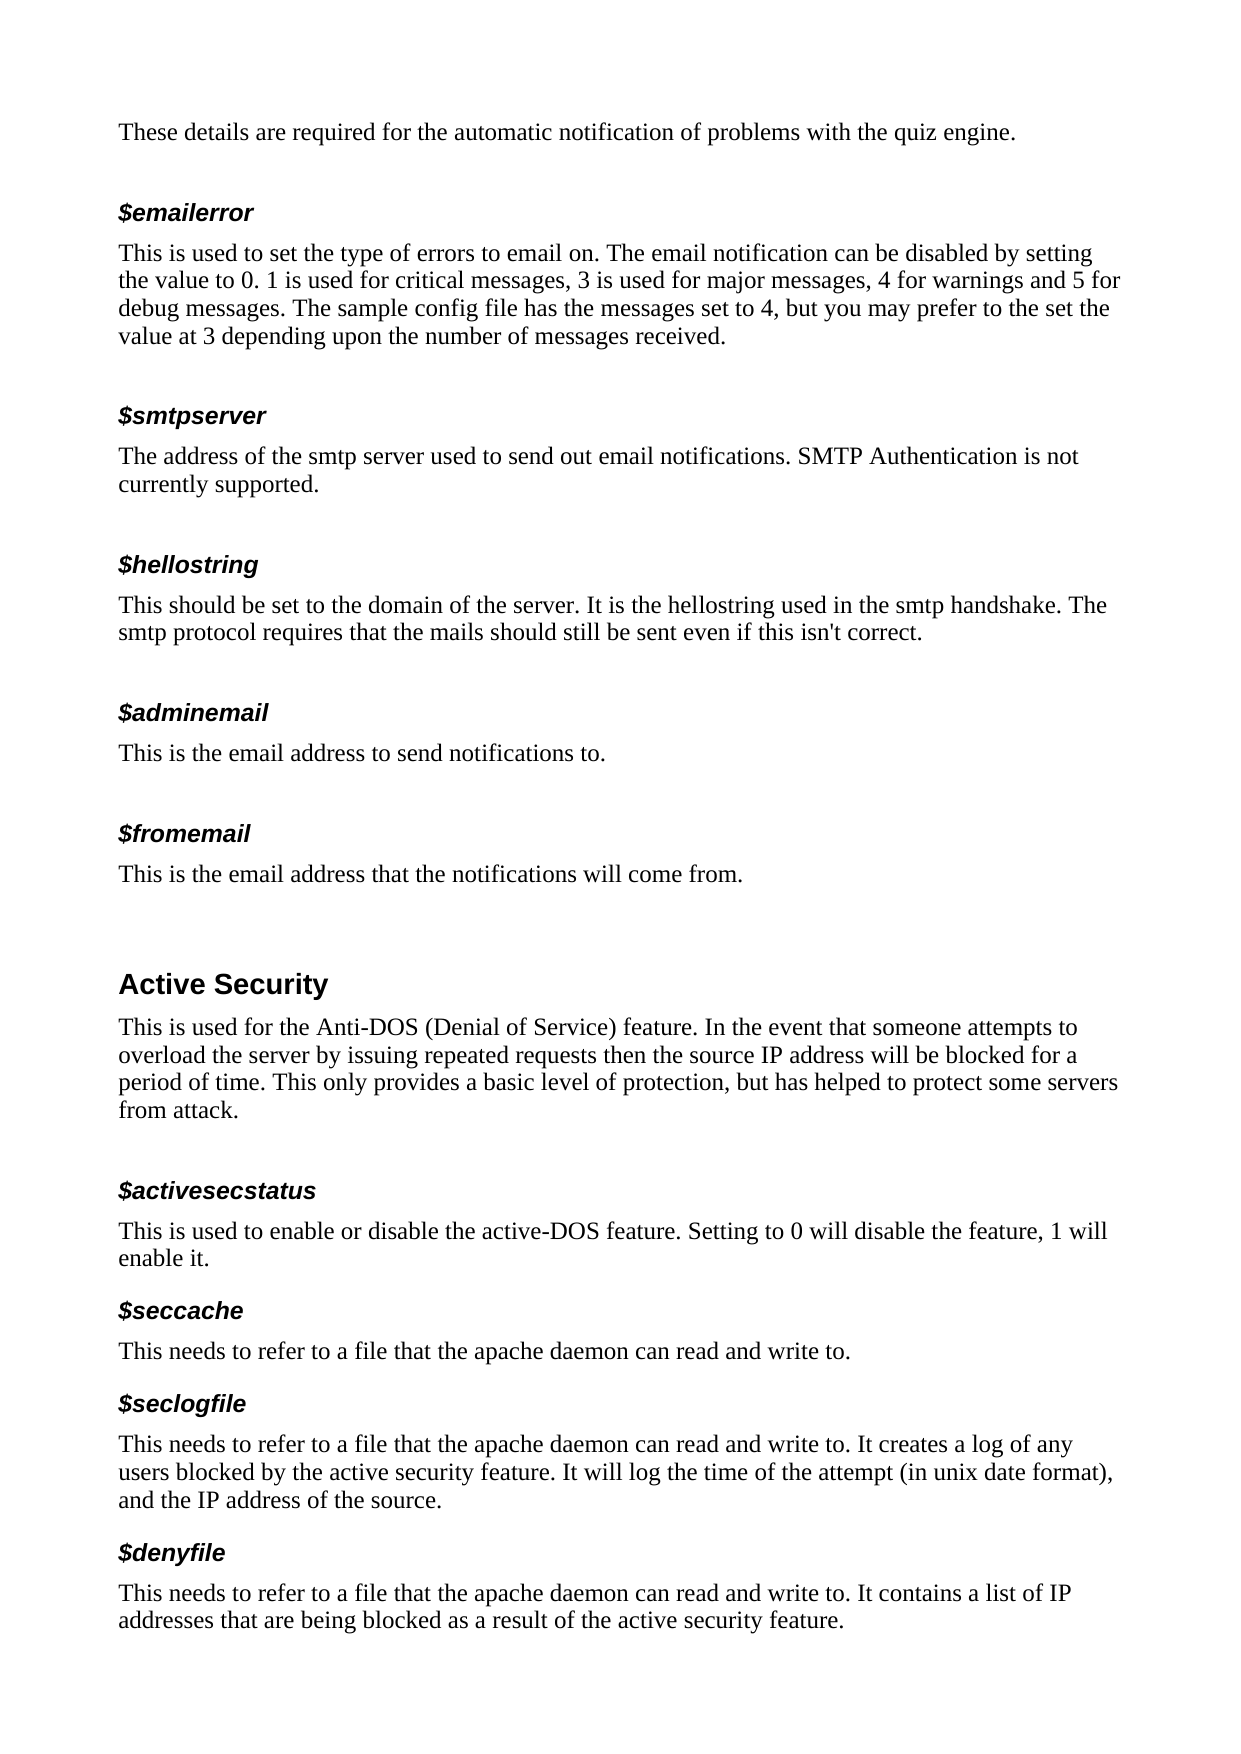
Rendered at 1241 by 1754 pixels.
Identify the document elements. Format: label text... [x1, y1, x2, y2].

text This is used to enable or disable the active-DOS feature. Setting to 0 will disable the feature, 1 will enable it. [118, 1217, 1122, 1272]
subtitle $hellostring [118, 551, 1122, 578]
subtitle Active Security [118, 968, 1122, 1001]
subtitle $denyfile [118, 1538, 1122, 1566]
text This should be set to the domain of the server. It is the hellostring used in the smtp handshake. The smtp protocol requires that the mails should still be sent even if this isn't correct. [118, 591, 1122, 646]
text These details are required for the automatic notification of problems with the quiz engine. [118, 118, 1122, 146]
subtitle $seccache [118, 1297, 1122, 1325]
text This needs to refer to a file that the apache daemon can read and write to. [118, 1337, 1122, 1365]
subtitle $adminemail [118, 699, 1122, 727]
text This is the email address that the notifications will come from. [118, 860, 1122, 887]
text The address of the smtp server used to send out email notifications. SMTP Authentication is not currently supported. [118, 442, 1122, 498]
text This needs to refer to a file that the apache daemon can read and write to. It contains a list of IP addresses that are being blocked as a result of the active security feature. [118, 1579, 1122, 1634]
subtitle $fromemail [118, 819, 1122, 847]
subtitle $seclogfile [118, 1390, 1122, 1418]
text This is the email address to send notifications to. [118, 739, 1122, 767]
subtitle $activesecstatus [118, 1177, 1122, 1204]
text This is used for the Anti-DOS (Denial of Service) feature. In the event that someone attempts to overload the server by issuing repeated requests then the source IP address will be blocked for a period of time. This only provides a basic level of protection, but has helped to protect some servers from attack. [118, 1013, 1122, 1124]
text This needs to refer to a file that the apache daemon can read and write to. It creates a log of any users blocked by the active security feature. It will log the time of the attempt (in unix date format), and the IP address of the source. [118, 1430, 1122, 1513]
text This is used to set the type of errors to email on. The email notification can be disabled by setting the value to 0. 1 is used for critical messages, 3 is used for major messages, 4 for warnings and 5 for debug messages. The sample config file has the messages set to 4, but you may prefer to the set the value at 3 depending upon the number of messages received. [118, 239, 1122, 349]
subtitle $emailerror [118, 198, 1122, 226]
subtitle $smtpserver [118, 402, 1122, 430]
